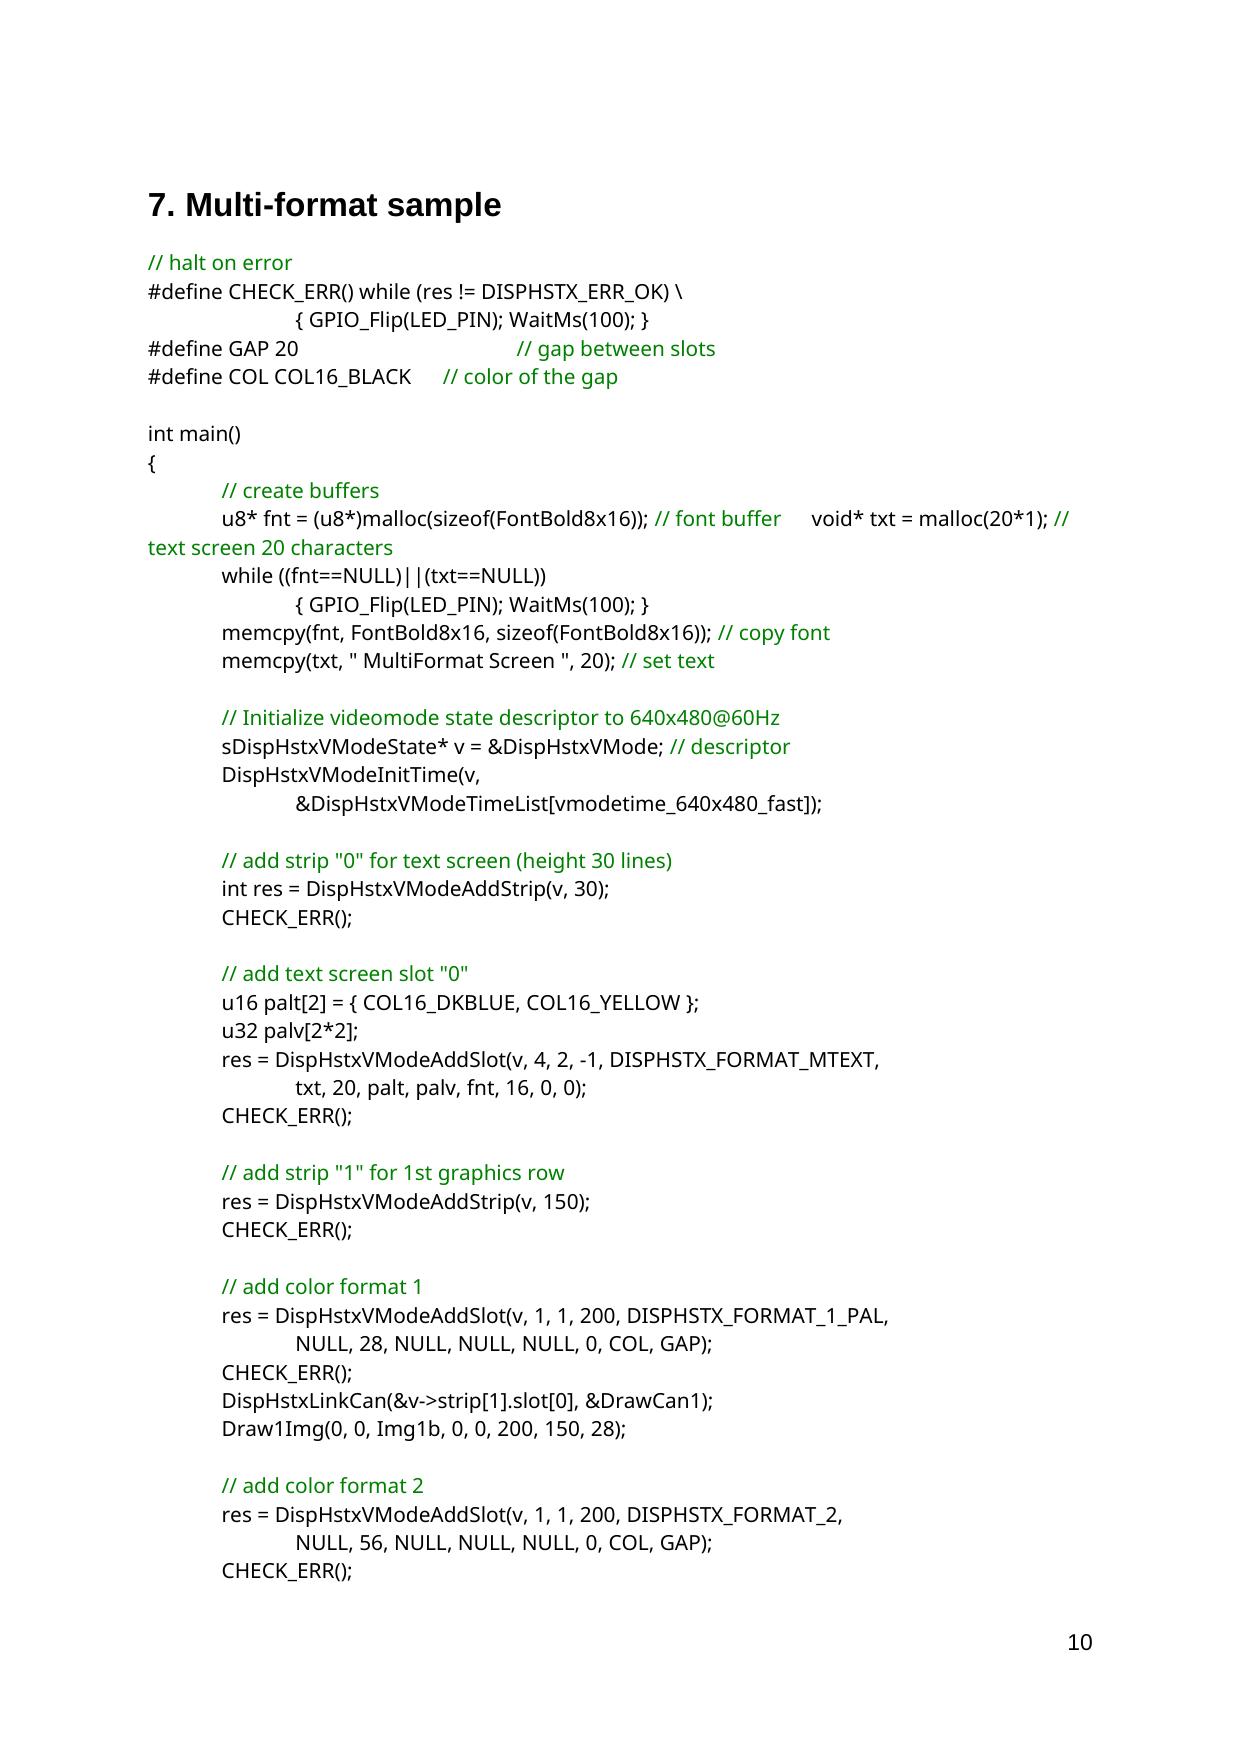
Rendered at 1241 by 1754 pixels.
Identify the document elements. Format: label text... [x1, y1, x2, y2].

text #define COL COL16_BLACK // color of the gap [148, 362, 1093, 391]
text u8* fnt = (u8*)malloc(sizeof(FontBold8x16)); // font buffer void* txt = malloc(20*1); // text screen 20 characters [148, 504, 1093, 561]
text // add text screen slot "0" [148, 959, 1093, 988]
text memcpy(txt, " MultiFormat Screen ", 20); // set text [148, 647, 1093, 675]
text CHECK_ERR(); [148, 1358, 1093, 1386]
text res = DispHstxVModeAddSlot(v, 4, 2, -1, DISPHSTX_FORMAT_MTEXT, [148, 1045, 1093, 1073]
text res = DispHstxVModeAddSlot(v, 1, 1, 200, DISPHSTX_FORMAT_1_PAL, [148, 1301, 1093, 1329]
text u16 palt[2] = { COL16_DKBLUE, COL16_YELLOW }; [148, 988, 1093, 1016]
text // halt on error [148, 248, 1093, 277]
text NULL, 56, NULL, NULL, NULL, 0, COL, GAP); [148, 1528, 1093, 1557]
text memcpy(fnt, FontBold8x16, sizeof(FontBold8x16)); // copy font [148, 618, 1093, 647]
text // add color format 2 [148, 1471, 1093, 1500]
text CHECK_ERR(); [148, 1557, 1093, 1585]
text &DispHstxVModeTimeList[vmodetime_640x480_fast]); [148, 789, 1093, 817]
text int main() [148, 419, 1093, 448]
text // add strip "0" for text screen (height 30 lines) [148, 846, 1093, 874]
text DispHstxLinkCan(&v->strip[1].slot[0], &DrawCan1); [148, 1386, 1093, 1414]
text #define CHECK_ERR() while (res != DISPHSTX_ERR_OK) \ [148, 277, 1093, 305]
subtitle Multi-format sample [148, 185, 1093, 223]
text { [148, 448, 1093, 476]
text #define GAP 20 // gap between slots [148, 334, 1093, 362]
text DispHstxVModeInitTime(v, [148, 760, 1093, 789]
text CHECK_ERR(); [148, 1215, 1093, 1244]
text { GPIO_Flip(LED_PIN); WaitMs(100); } [221, 590, 1093, 618]
text Draw1Img(0, 0, Img1b, 0, 0, 200, 150, 28); [148, 1414, 1093, 1443]
text res = DispHstxVModeAddSlot(v, 1, 1, 200, DISPHSTX_FORMAT_2, [148, 1500, 1093, 1528]
text NULL, 28, NULL, NULL, NULL, 0, COL, GAP); [148, 1329, 1093, 1358]
text int res = DispHstxVModeAddStrip(v, 30); [148, 874, 1093, 903]
text CHECK_ERR(); [148, 903, 1093, 931]
text { GPIO_Flip(LED_PIN); WaitMs(100); } [221, 305, 1093, 334]
text u32 palv[2*2]; [148, 1016, 1093, 1045]
text res = DispHstxVModeAddStrip(v, 150); [148, 1187, 1093, 1215]
text txt, 20, palt, palv, fnt, 16, 0, 0); [148, 1073, 1093, 1102]
text sDispHstxVModeState* v = &DispHstxVMode; // descriptor [148, 732, 1093, 760]
text // Initialize videomode state descriptor to 640x480@60Hz [148, 703, 1093, 732]
text // add color format 1 [148, 1272, 1093, 1301]
text // create buffers [148, 476, 1093, 504]
text while ((fnt==NULL)||(txt==NULL)) [148, 561, 1093, 590]
text CHECK_ERR(); [148, 1102, 1093, 1130]
text // add strip "1" for 1st graphics row [148, 1158, 1093, 1187]
